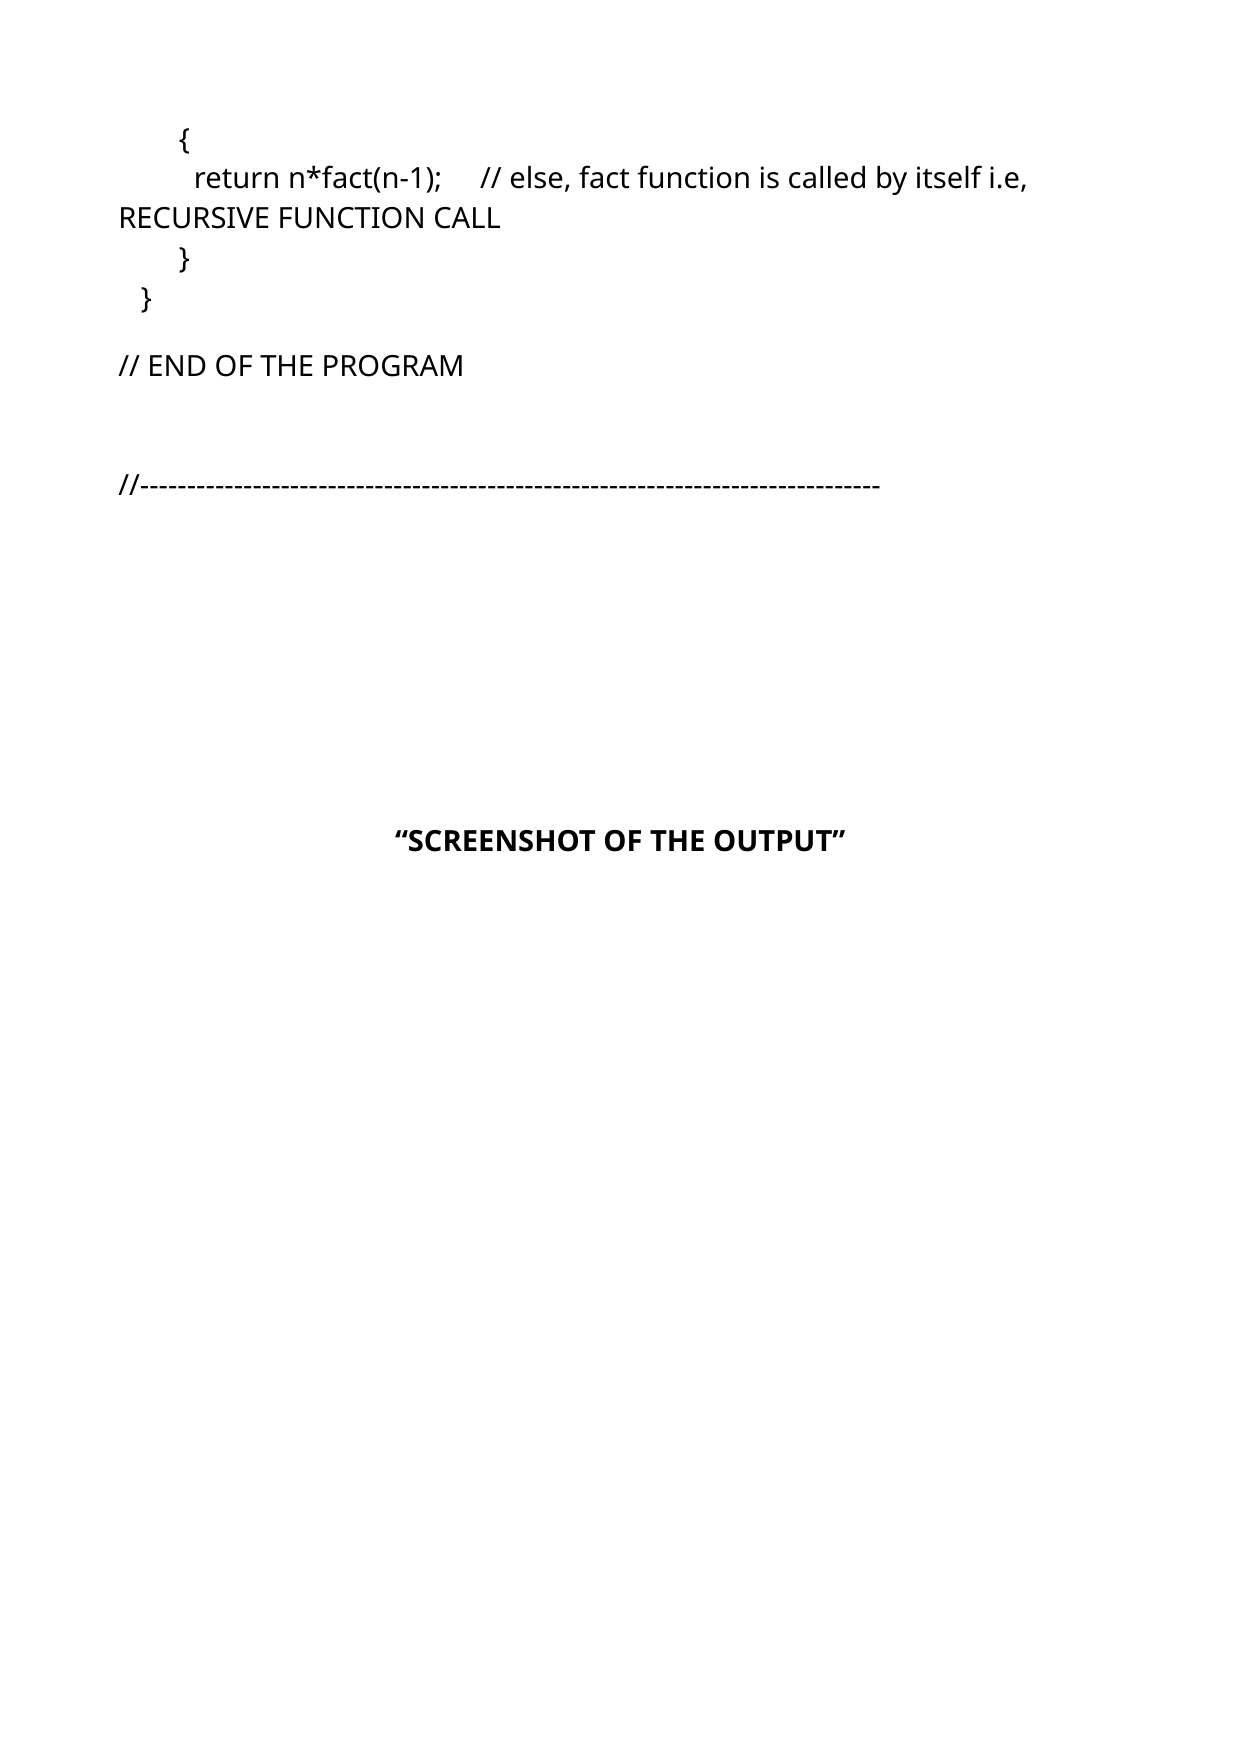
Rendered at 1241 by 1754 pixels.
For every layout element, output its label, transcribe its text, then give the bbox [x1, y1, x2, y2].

text “SCREENSHOT OF THE OUTPUT” [118, 820, 1122, 860]
text } [118, 237, 1122, 277]
text //------------------------------------------------------------------------------- [118, 464, 1122, 504]
text // END OF THE PROGRAM [118, 345, 1122, 385]
text } [118, 277, 1122, 317]
text return n*fact(n-1); // else, fact function is called by itself i.e, RECURSIVE FUNCTION CALL [118, 158, 1122, 237]
text { [118, 118, 1122, 158]
